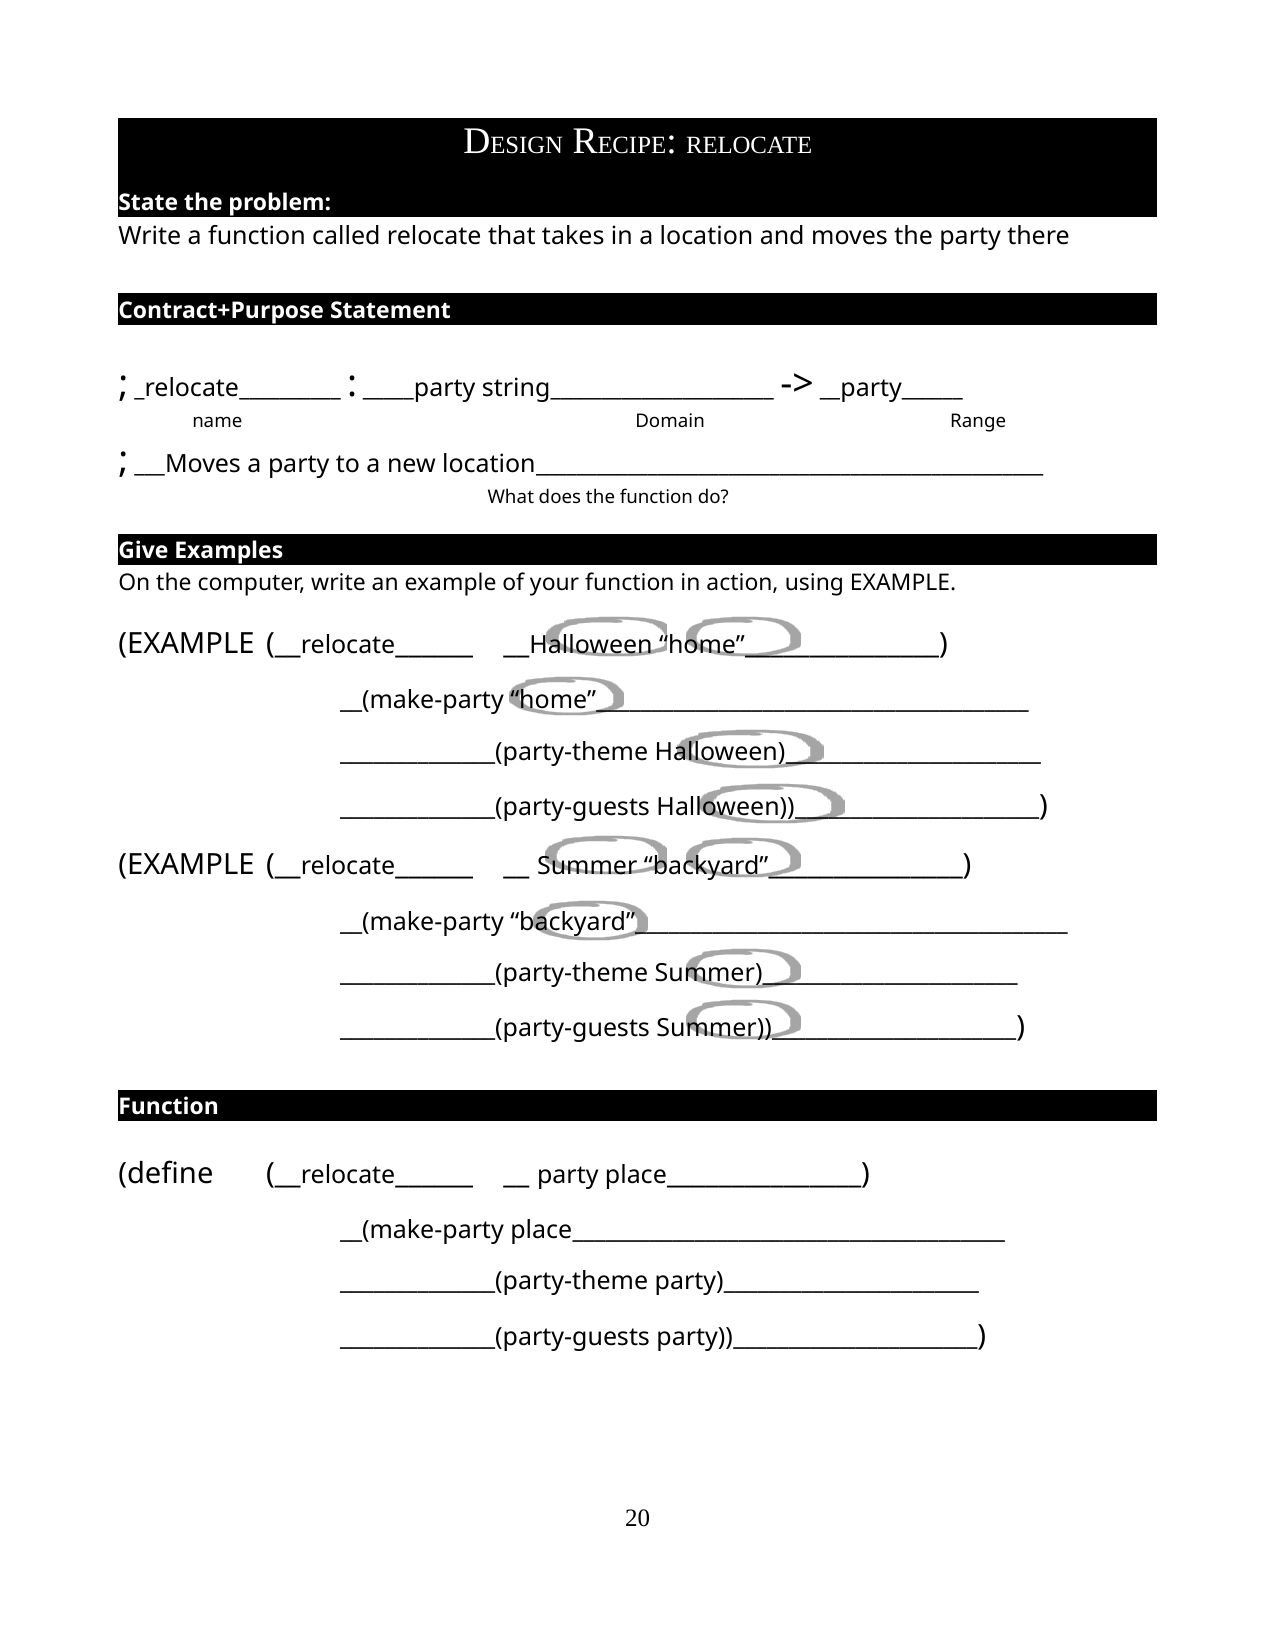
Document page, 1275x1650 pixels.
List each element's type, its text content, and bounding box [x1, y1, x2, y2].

text On the computer, write an example of your function in action, using EXAMPLE. [118, 565, 1157, 597]
picture [668, 993, 818, 1047]
text __(make-party “home”_______________________________________ [118, 682, 490, 716]
text __(make-party “home”_______________________________________ [642, 682, 1157, 716]
text What does the function do? [118, 484, 1157, 509]
picture [656, 723, 847, 776]
picture [515, 895, 666, 948]
text ______________(party-theme party)_______________________ [118, 1263, 1157, 1297]
text (define (__relocate______ __ party place_______________) [118, 1152, 1157, 1192]
text __(make-party place_______________________________________ [118, 1212, 1157, 1246]
picture [526, 829, 690, 882]
text __(make-party “backyard”_______________________________________ [118, 903, 514, 937]
subtitle Function [118, 1090, 1157, 1121]
text ______________(party-theme Halloween)_______________________ [118, 733, 654, 767]
text (EXAMPLE (__relocate______ __ Summer “backyard”_______________) [118, 844, 525, 883]
text ______________(party-theme Summer)_______________________ [118, 954, 667, 988]
text ______________(party-guests Summer))______________________) [819, 1005, 1157, 1045]
picture [491, 696, 496, 712]
picture [668, 831, 818, 885]
subtitle State the problem: [118, 186, 1157, 217]
picture [491, 670, 641, 723]
text ______________(party-guests Halloween))______________________) [118, 784, 676, 824]
text (EXAMPLE (__relocate______ __Halloween “home”_______________) [819, 623, 1157, 662]
text ; _relocate__________ : _____party string______________________ -> __party______ [118, 356, 1157, 407]
picture [668, 610, 818, 664]
text ______________(party-guests Halloween))______________________) [869, 784, 1157, 824]
text ______________(party-guests Summer))______________________) [118, 1005, 667, 1045]
text ______________(party-theme Summer)_______________________ [819, 954, 1157, 988]
picture [526, 610, 667, 664]
text (EXAMPLE (__relocate______ __ Summer “backyard”_______________) [819, 844, 1157, 883]
subtitle Contract+Purpose Statement [118, 293, 1157, 325]
picture [668, 942, 818, 992]
text __(make-party “backyard”_______________________________________ [667, 903, 1157, 937]
subtitle Give Examples [118, 534, 1157, 565]
text Write a function called relocate that takes in a location and moves the party there [118, 217, 1157, 252]
text (EXAMPLE (__relocate______ __Halloween “home”_______________) [118, 623, 525, 662]
text ______________(party-guests party))______________________) [118, 1314, 1157, 1353]
text name Domain Range [118, 407, 1157, 433]
subtitle Design Recipe: relocate [118, 118, 1157, 161]
text ______________(party-theme Halloween)_______________________ [848, 733, 1157, 767]
picture [677, 777, 868, 831]
text ; ___Moves a party to a new location__________________________________________________ [118, 433, 1157, 484]
